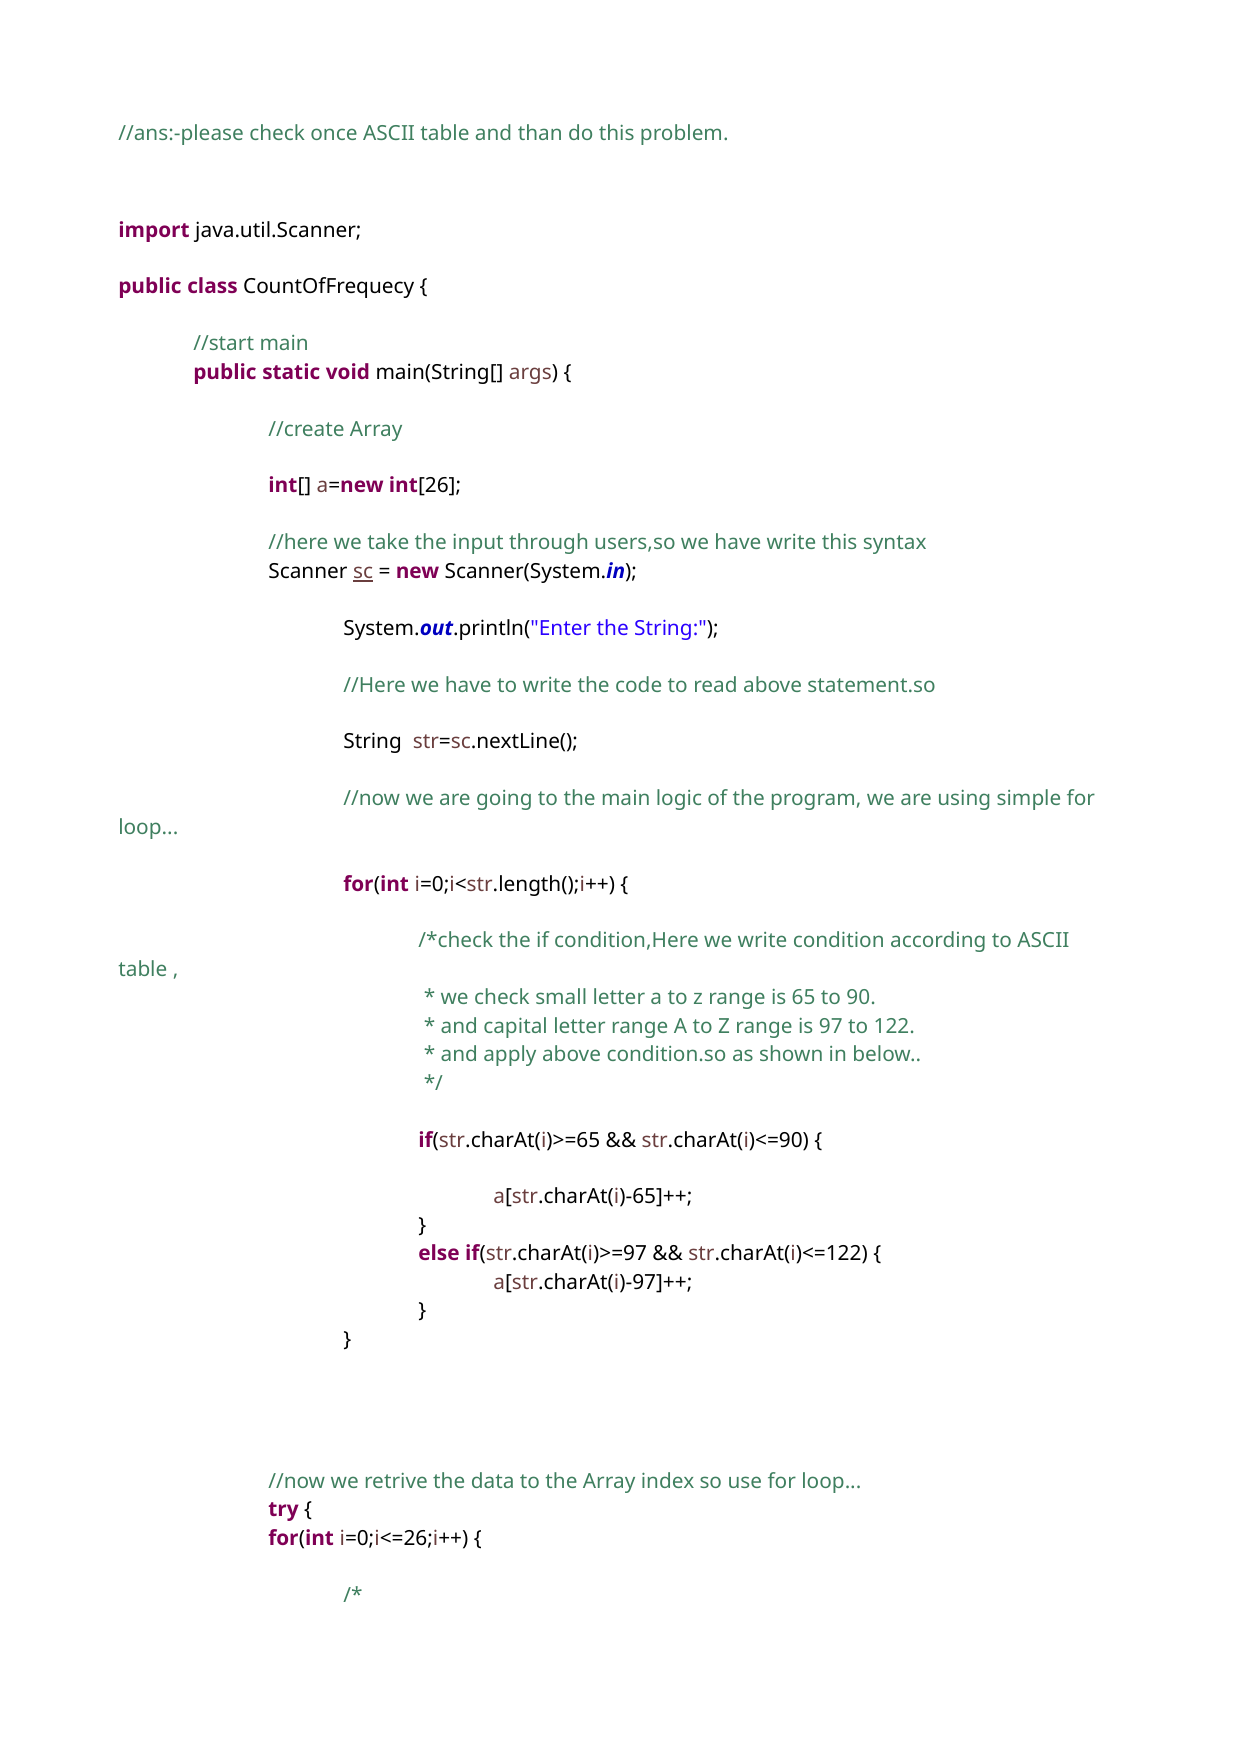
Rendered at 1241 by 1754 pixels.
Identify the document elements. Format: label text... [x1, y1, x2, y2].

text try { [118, 1494, 1122, 1523]
text * we check small letter a to z range is 65 to 90. [118, 982, 1122, 1011]
text System.out.println("Enter the String:"); [118, 613, 1122, 641]
text * and capital letter range A to Z range is 97 to 122. [118, 1011, 1122, 1039]
text a[str.charAt(i)-97]++; [118, 1267, 1122, 1295]
text import java.util.Scanner; [118, 215, 1122, 243]
text } [118, 1295, 1122, 1324]
text else if(str.charAt(i)>=97 && str.charAt(i)<=122) { [118, 1238, 1122, 1267]
text //ans:-please check once ASCII table and than do this problem. [118, 118, 1122, 147]
text } [118, 1324, 1122, 1352]
text //here we take the input through users,so we have write this syntax [118, 527, 1122, 556]
text } [118, 1210, 1122, 1238]
text //create Array [118, 414, 1122, 442]
text Scanner sc = new Scanner(System.in); [118, 556, 1122, 584]
text public static void main(String[] args) { [118, 357, 1122, 385]
text /* [118, 1580, 1122, 1608]
text /*check the if condition,Here we write condition according to ASCII table , [118, 926, 1122, 982]
text //start main [118, 328, 1122, 357]
text * and apply above condition.so as shown in below.. [118, 1039, 1122, 1068]
text //now we are going to the main logic of the program, we are using simple for loop... [118, 783, 1122, 840]
text //Here we have to write the code to read above statement.so [118, 670, 1122, 698]
text String str=sc.nextLine(); [118, 727, 1122, 755]
text a[str.charAt(i)-65]++; [118, 1182, 1122, 1210]
text int[] a=new int[26]; [118, 471, 1122, 499]
text if(str.charAt(i)>=65 && str.charAt(i)<=90) { [118, 1125, 1122, 1153]
text public class CountOfFrequecy { [118, 272, 1122, 300]
text //now we retrive the data to the Array index so use for loop... [118, 1466, 1122, 1494]
text */ [118, 1068, 1122, 1096]
text for(int i=0;i<=26;i++) { [118, 1523, 1122, 1551]
text for(int i=0;i<str.length();i++) { [118, 869, 1122, 897]
